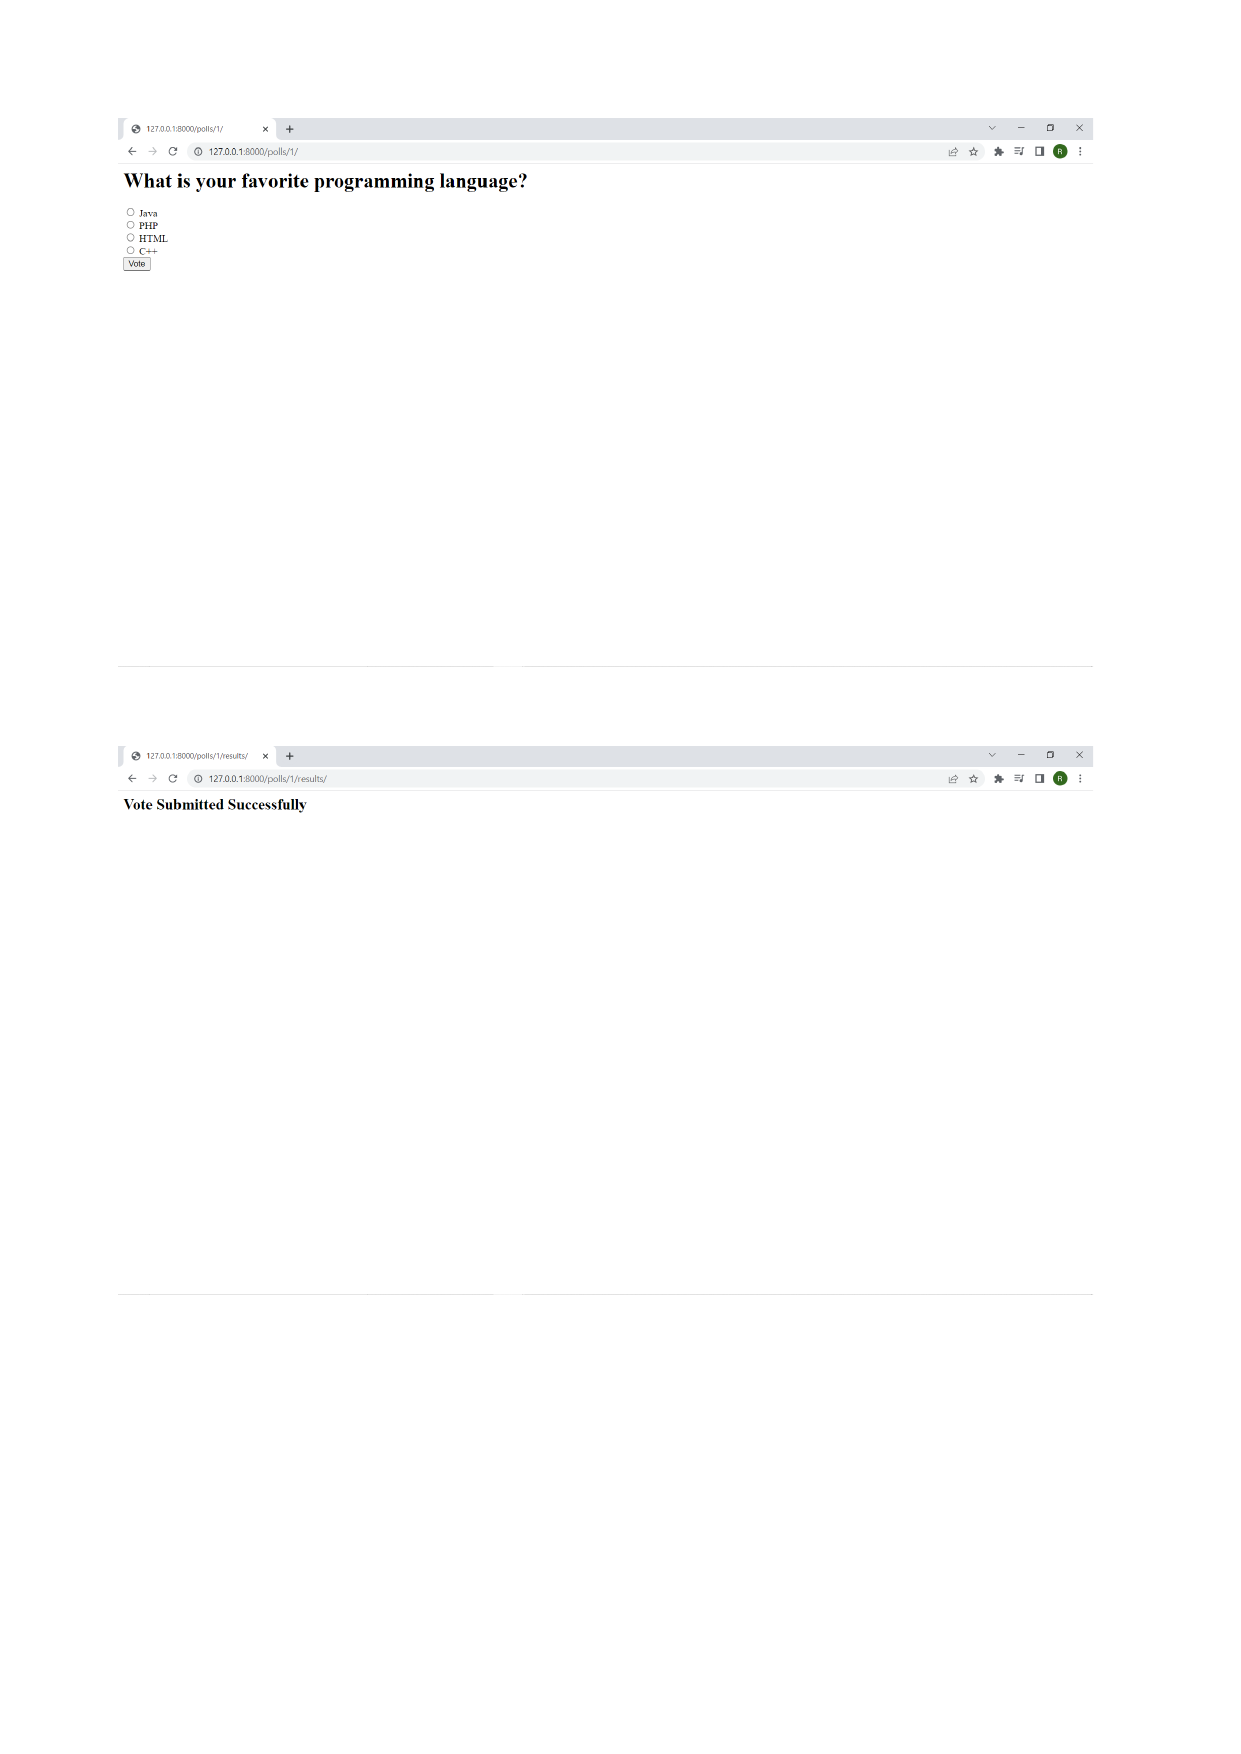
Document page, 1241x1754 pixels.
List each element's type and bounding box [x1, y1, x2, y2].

picture [118, 118, 1094, 667]
picture [118, 746, 1094, 1295]
